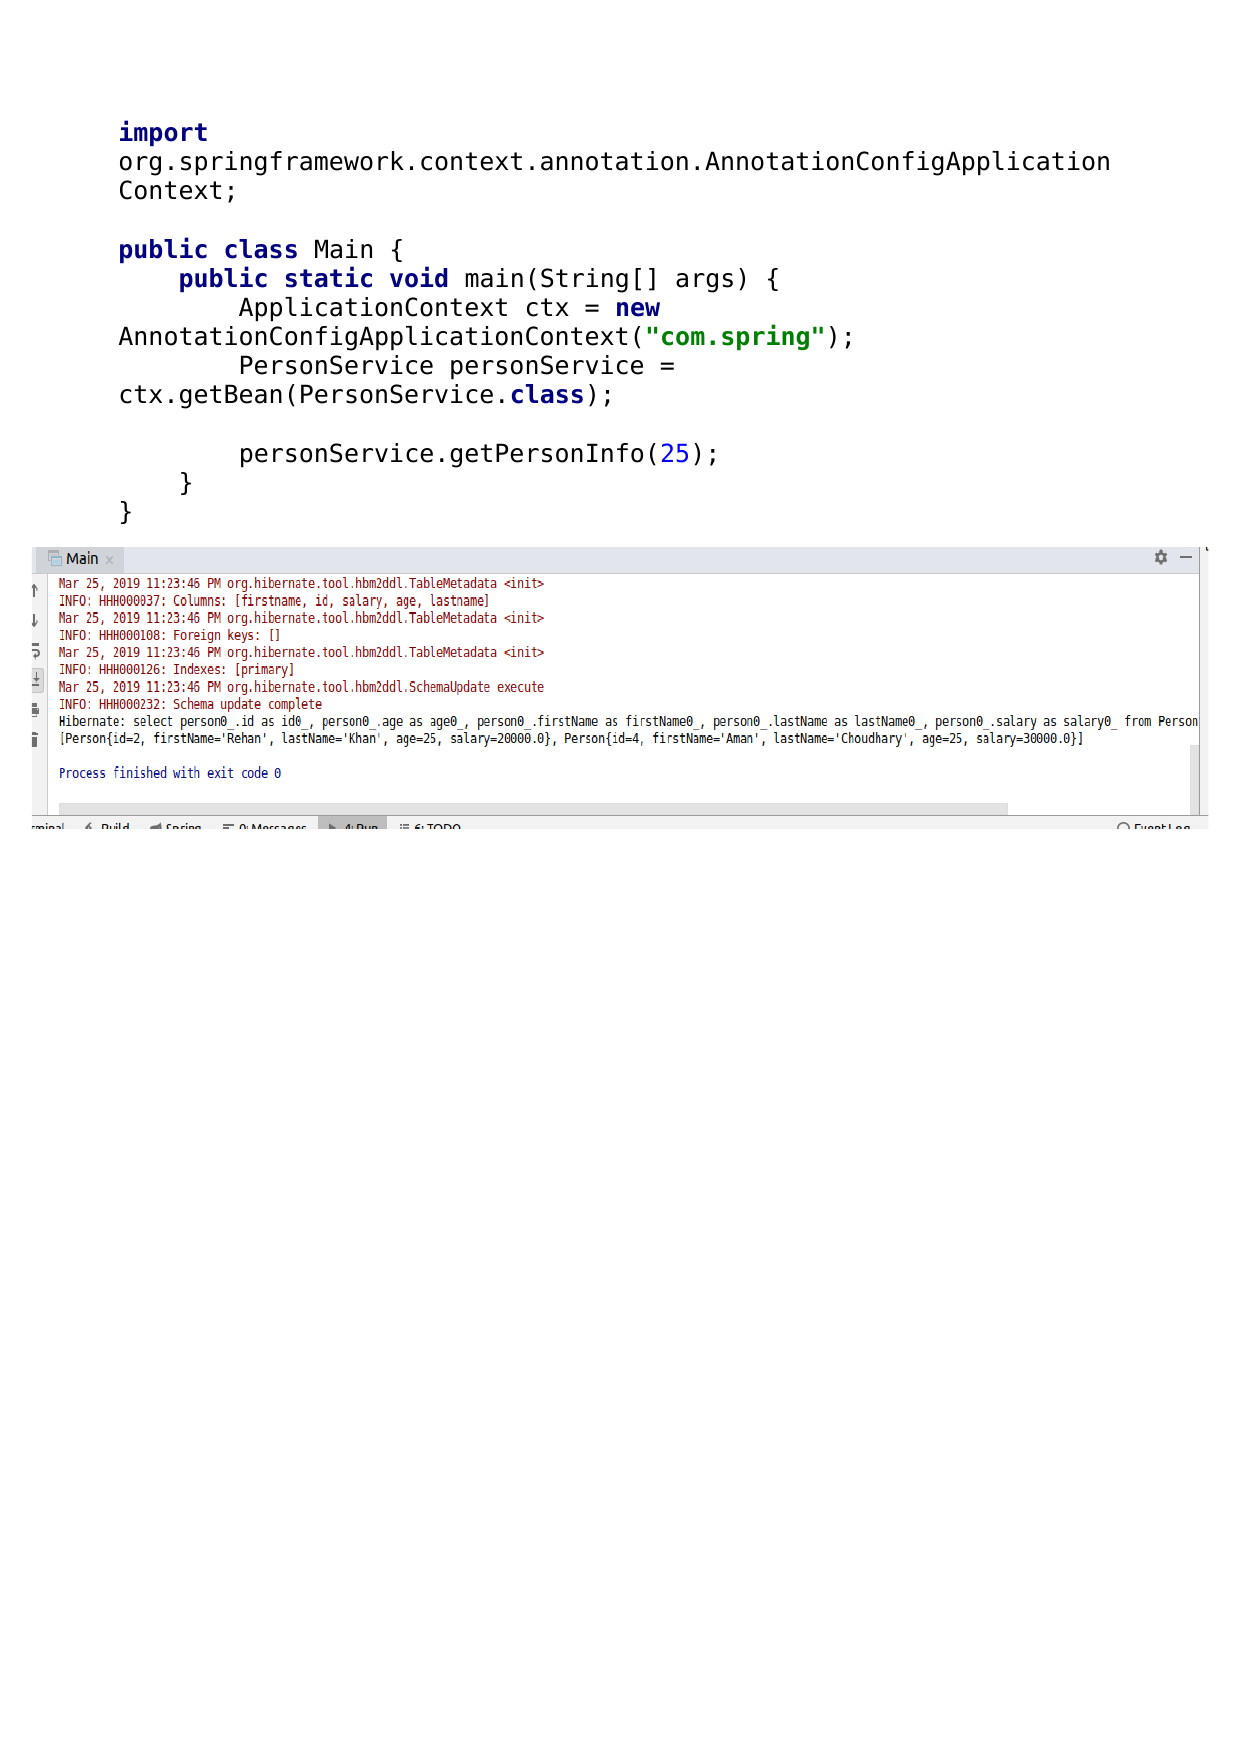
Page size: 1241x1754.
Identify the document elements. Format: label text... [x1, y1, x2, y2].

text PersonService personService = ctx.getBean(PersonService.class); [118, 351, 1122, 410]
text public static void main(String[] args) { [118, 264, 1122, 293]
text } [118, 468, 1122, 497]
text public class Main { [118, 235, 1122, 264]
text personService.getPersonInfo(25); [118, 439, 1122, 468]
text ApplicationContext ctx = new AnnotationConfigApplicationContext("com.spring"); [118, 293, 1122, 351]
text import org.springframework.context.annotation.AnnotationConfigApplicationContext; [118, 118, 1122, 206]
picture [31, 547, 1209, 829]
text } [118, 497, 1122, 526]
